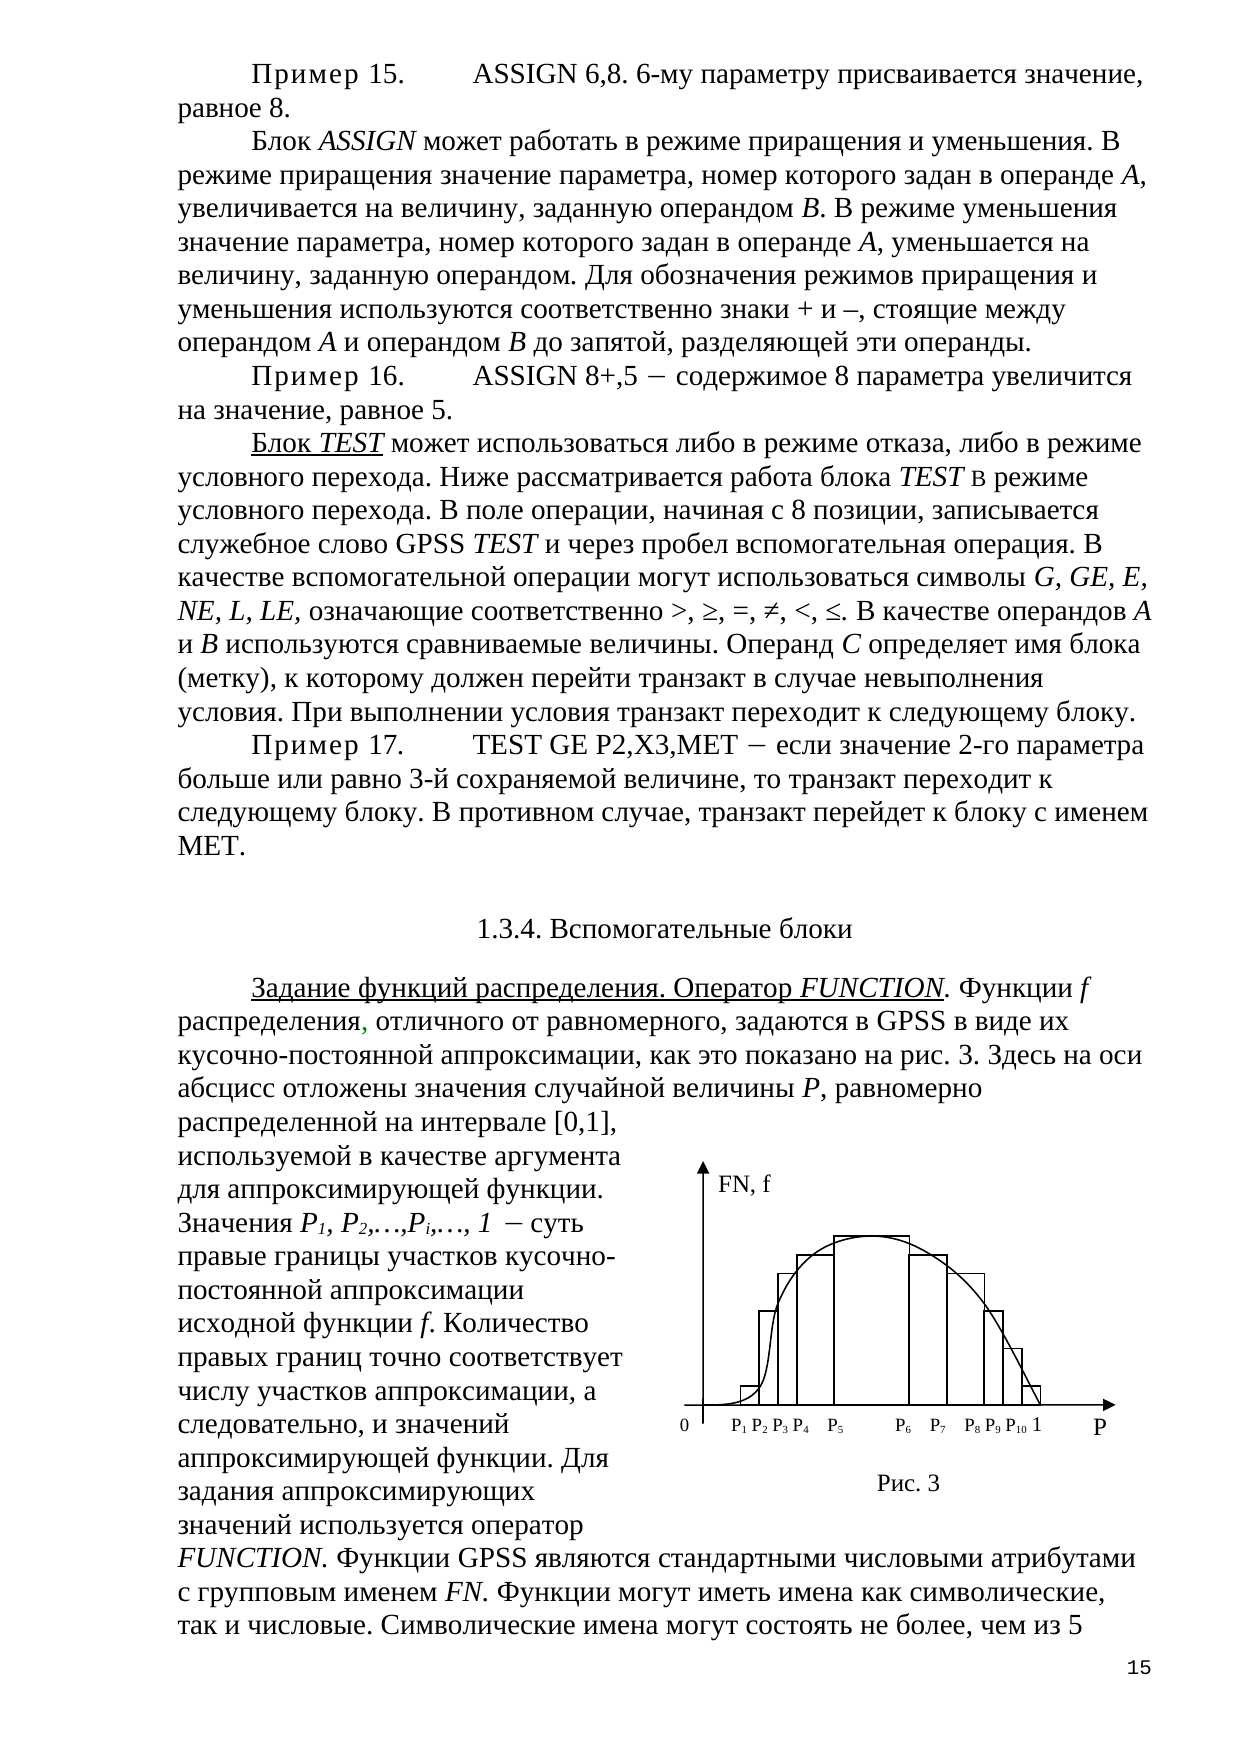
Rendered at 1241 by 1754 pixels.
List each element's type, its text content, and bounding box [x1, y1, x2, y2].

text Задание функций распределения. Оператор FUNCTION. Функции f распределения, отличного от равномерного, задаются в GPSS в виде их кусочно-постоянной аппроксимации, как это показано на рис. 3. Здесь на оси абсцисс отложены значения случайной величины P, равномерно распределенной на интервале [0,1], используемой в качестве аргумента для аппроксимирующей функции. Значения Р1, P2,…,Pi,…, 1  суть правые границы участков кусочно-постоянной аппроксимации исходной функции f. Количество правых границ точно соответствует числу участков аппроксимации, а следовательно, и значений аппроксимирующей функции. Для задания аппроксимирующих значений используется оператор FUNCTION. Функции GPSS являются стандартными числовыми атрибутами с групповым именем FN. Функции могут иметь имена как символические, так и числовые. Символические имена могут состоять не более, чем из 5 символов, причем первые три символа должны быть алфавитными. Имена функций задаются в позициях 2÷6. В поле операции, начиная с позиции 9, записывается служебное слово FUNCTION. В поле операндов задается номер генератора случайных чисел, позволяющего получить равномерно распределенные числа в интервале от 0 до 1 и число значений, которые может принимать случайная переменная. Операнд А оператора FUNCTION записывается в виде RNj; где j = 1…8  номер генератора случайных чисел. При моделировании можно попользовать любой из восьми генераторов случайных чисел. Операнд B состоит из символа D и числа значений, которые может получить случайная переменная. В следующей записи, начиная с первой позиции, задается кусочно-постоянная аппроксимация функции f в виде последовательности пар чисел. В каждой паре на первом месте задается аргумент, в качестве которого здесь принимается правая граница интервала аппроксимации (Pi) и затем отделенное от него запятой соответствующее числовое значение аппроксимирующей функции. Пары значений отделяются друг от друга символом / (косой чертой) и должны располагаться в порядке возрастания значений аргумента Pi. [177, 970, 1152, 1641]
text Пример 16. ASSIGN 8+,5  содержимое 8 параметра увеличится на значение, равное 5. [177, 358, 1152, 425]
text Блок TEST может использоваться либо в режиме отказа, либо в режиме условного перехода. Ниже рассматривается работа блока TEST в режиме условного перехода. В поле операции, начиная с 8 позиции, записывается служебное слово GPSS TEST и через пробел вспомогательная операция. В качестве вспомогательной операции могут использоваться символы G, GE, E, NE, L, LE, означающие соответственно >, ≥, =, ≠, <, ≤. В качестве операндов А и B используются сравниваемые величины. Операнд С определяет имя блока (метку), к которому должен перейти транзакт в случае невыполнения условия. При выполнении условия транзакт переходит к следующему блоку. [177, 425, 1152, 727]
text Пример 15. ASSIGN 6,8. 6-му параметру присваивается значение, равное 8. [177, 56, 1152, 123]
text Пример 17. TEST GE P2,X3,MET  если значение 2-го параметра больше или равно 3-й сохраняемой величине, то транзакт переходит к следующему блоку. В противном случае, транзакт перейдет к блоку с именем МЕТ. [177, 727, 1152, 861]
subtitle 1.3.4. Вспомогательные блоки [177, 911, 1152, 945]
text Блок ASSIGN может работать в режиме приращения и уменьшения. В режиме приращения значение параметра, номер которого задан в операнде А, увеличивается на величину, заданную операндом B. В режиме уменьшения значение параметра, номер которого задан в операнде А, уменьшается на величину, заданную операндом. Для обозначения режимов приращения и уменьшения используются соответственно знаки + и –, стоящие между операндом А и операндом B до запятой, разделяющей эти операнды. [177, 123, 1152, 358]
